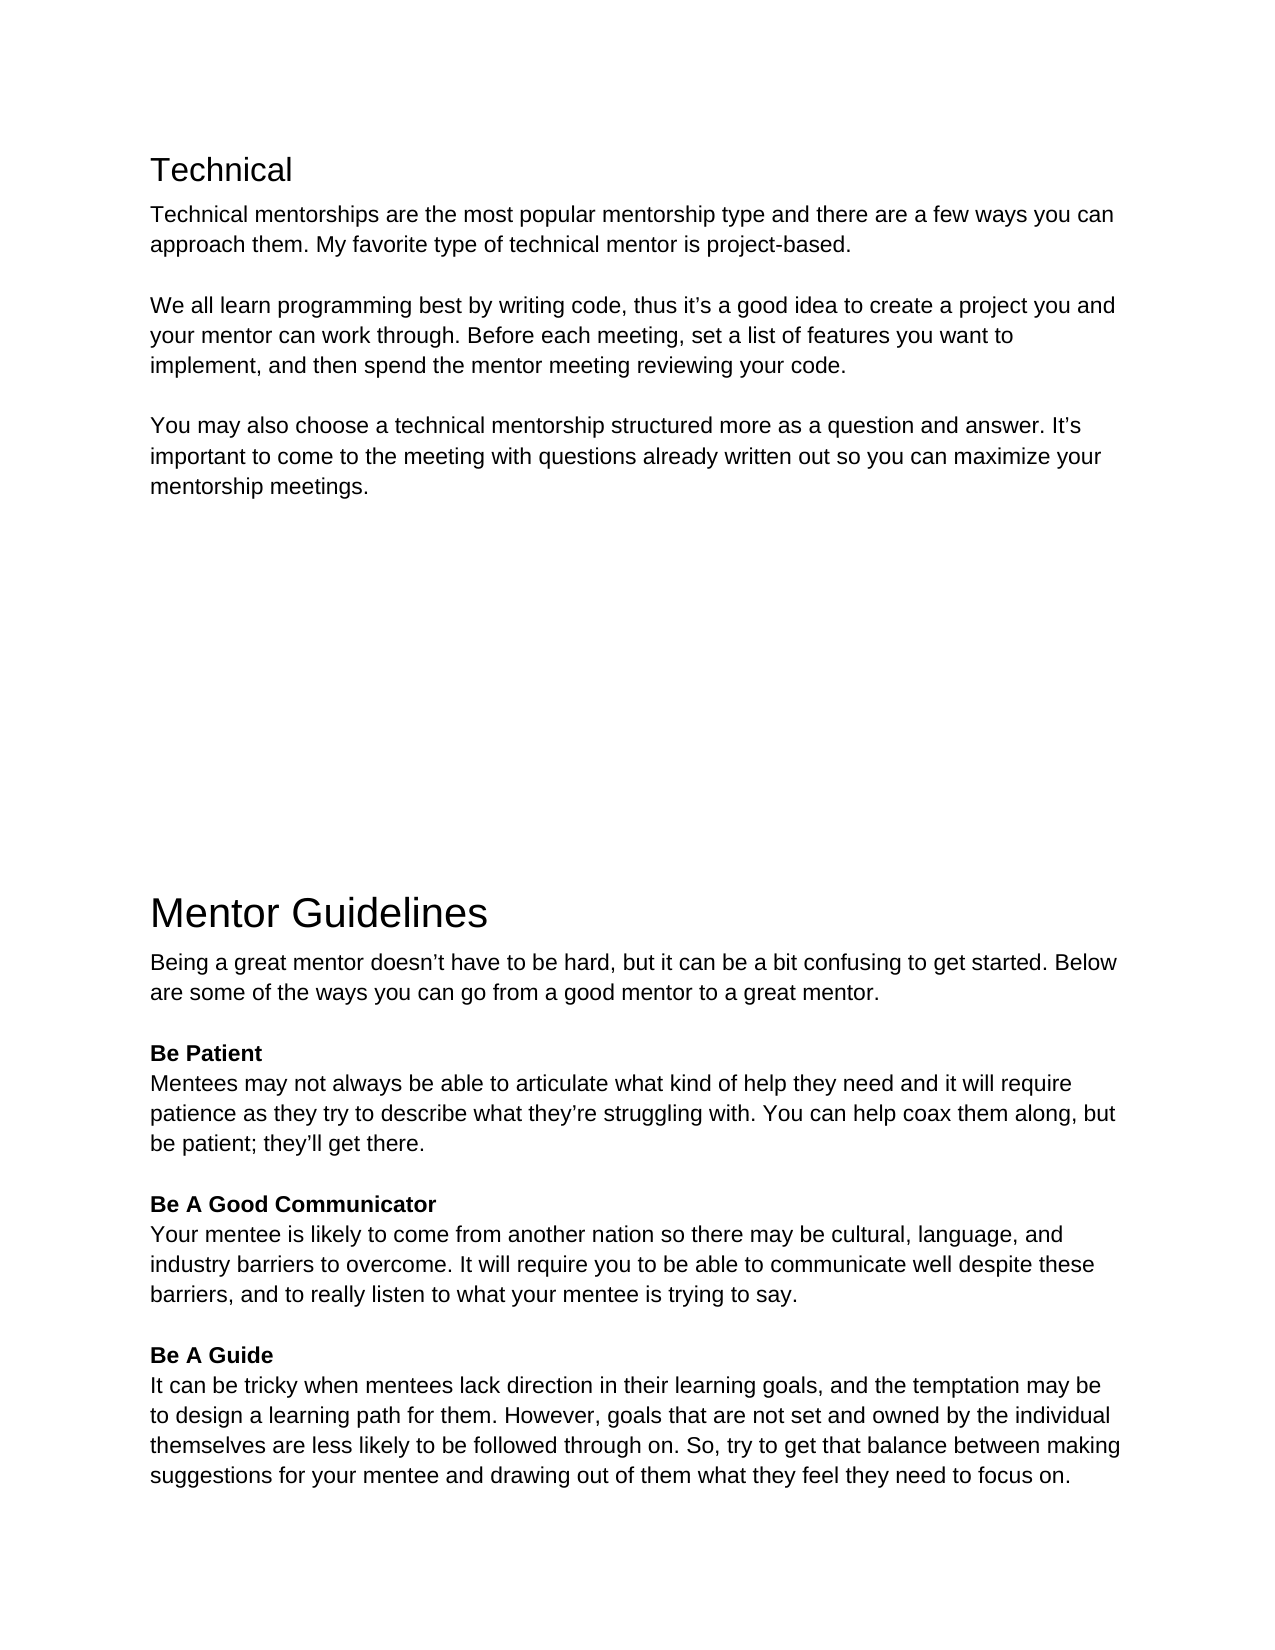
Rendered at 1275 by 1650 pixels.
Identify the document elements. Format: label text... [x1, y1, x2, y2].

text Be A Good Communicator [150, 1191, 1125, 1217]
text Be Patient [150, 1039, 1125, 1066]
text Your mentee is likely to come from another nation so there may be cultural, language, and industry barriers to overcome. It will require you to be able to communicate well despite these barriers, and to really listen to what your mentee is trying to say. [150, 1221, 1125, 1307]
text Being a great mentor doesn’t have to be hard, but it can be a bit confusing to get started. Below are some of the ways you can go from a good mentor to a great mentor. [150, 949, 1125, 1005]
text We all learn programming best by writing code, thus it’s a good idea to create a project you and your mentor can work through. Before each meeting, set a list of features you want to implement, and then spend the mentor meeting reviewing your code. [150, 292, 1125, 378]
subtitle Mentor Guidelines [150, 888, 1125, 936]
text You may also choose a technical mentorship structured more as a question and answer. It’s important to come to the meeting with questions already written out so you can maximize your mentorship meetings. [150, 412, 1125, 499]
text Be A Guide [150, 1342, 1125, 1368]
text Technical mentorships are the most popular mentorship type and there are a few ways you can approach them. My favorite type of technical mentor is project-based. [150, 201, 1125, 257]
text Mentees may not always be able to articulate what kind of help they need and it will require patience as they try to describe what they’re struggling with. You can help coax them along, but be patient; they’ll get there. [150, 1070, 1125, 1156]
text It can be tricky when mentees lack direction in their learning goals, and the temptation may be to design a learning path for them. However, goals that are not set and owned by the individual themselves are less likely to be followed through on. So, try to get that balance between making suggestions for your mentee and drawing out of them what they feel they need to focus on. [150, 1372, 1125, 1489]
subtitle Technical [150, 150, 1125, 188]
